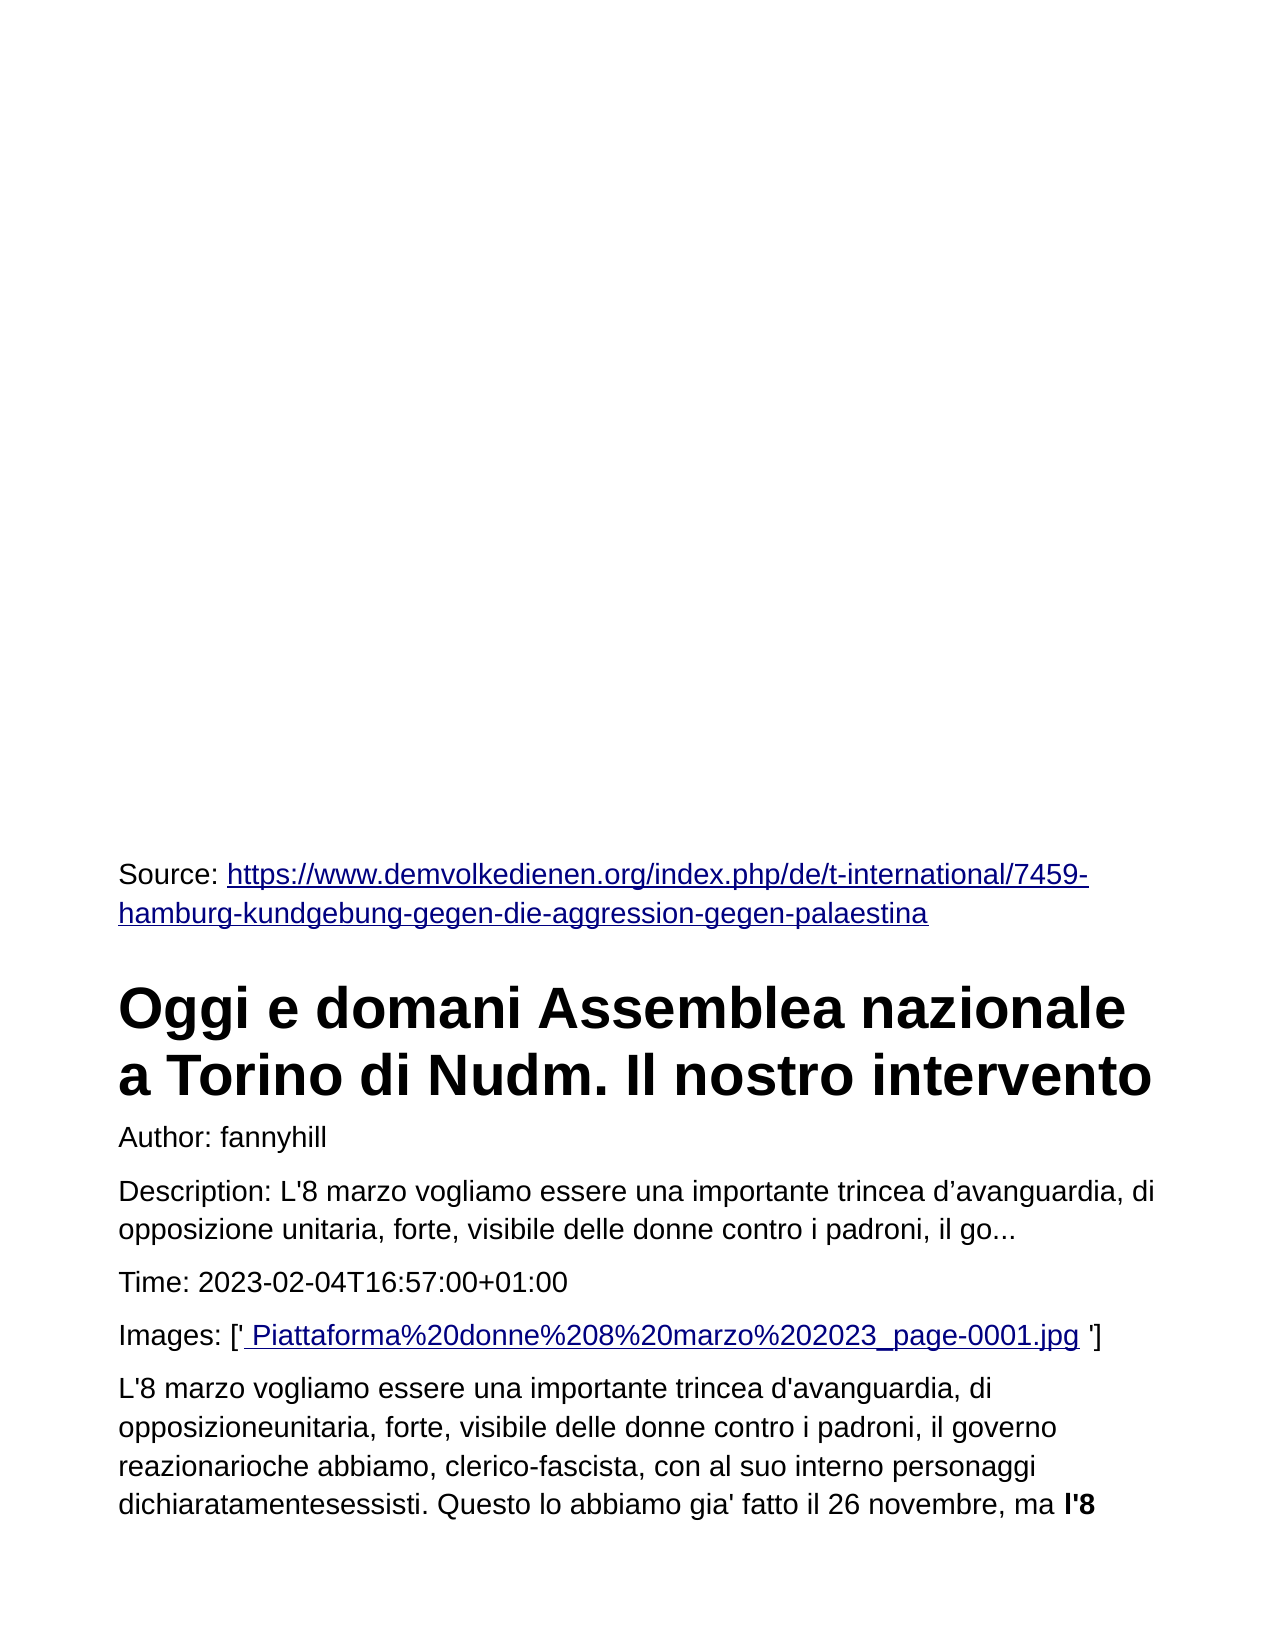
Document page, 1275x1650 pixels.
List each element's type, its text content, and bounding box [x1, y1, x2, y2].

text Images: [' Piattaforma%20donne%208%20marzo%202023_page-0001.jpg '] [118, 1318, 1157, 1352]
text Description: L'8 marzo vogliamo essere una importante trincea d’avanguardia, di opposizione unitaria, forte, visibile delle donne contro i padroni, il go... [118, 1174, 1157, 1246]
text Source: https://www.demvolkedienen.org/index.php/de/t-international/7459-hamburg-kundgebung-gegen-die-aggression-gegen-palaestina [118, 857, 1157, 929]
subtitle Oggi e domani Assemblea nazionale a Torino di Nudm. Il nostro intervento [118, 974, 1157, 1108]
text Time: 2023-02-04T16:57:00+01:00 [118, 1265, 1157, 1299]
text Author: fannyhill [118, 1121, 1157, 1154]
text L'8 marzo vogliamo essere una importante trincea d'avanguardia, di opposizioneunitaria, forte, visibile delle donne contro i padroni, il governo reazionarioche abbiamo, clerico-fascista, con al suo interno personaggi dichiaratamentesessisti. Questo lo abbiamo gia' fatto il 26 novembre, ma l'8 [118, 1372, 1157, 1521]
